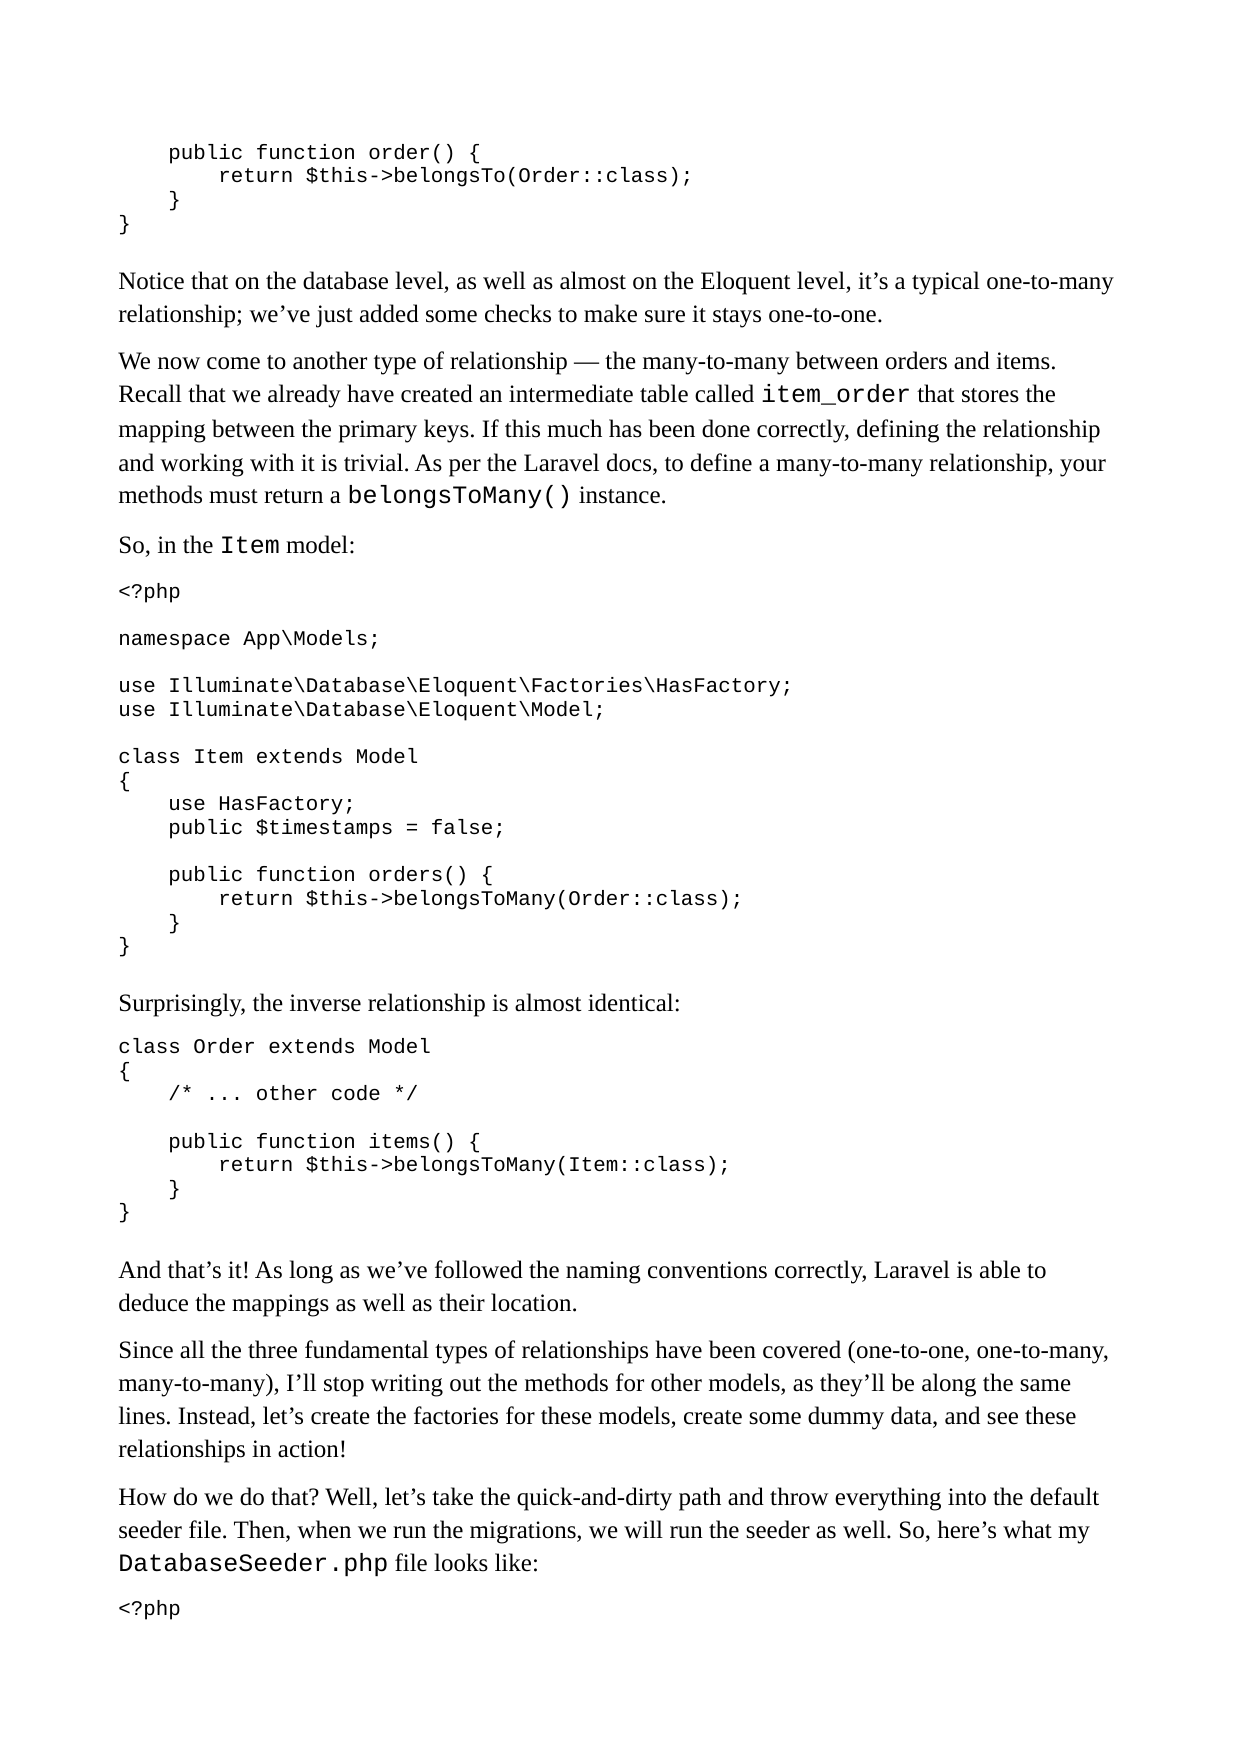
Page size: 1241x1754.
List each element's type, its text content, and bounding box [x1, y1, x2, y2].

text class Item extends Model [118, 746, 1122, 770]
text use HasFactory; [118, 793, 1122, 817]
text } [118, 213, 1122, 236]
text use Illuminate\Database\Eloquent\Factories\HasFactory; [118, 675, 1122, 699]
text { [118, 770, 1122, 793]
text { [118, 1060, 1122, 1083]
text <?php [118, 1598, 1122, 1622]
text public function order() { [118, 142, 1122, 165]
text return $this->belongsToMany(Order::class); [118, 888, 1122, 912]
text use Illuminate\Database\Eloquent\Model; [118, 699, 1122, 722]
text So, in the Item model: [118, 531, 1122, 561]
text And that’s it! As long as we’ve followed the naming conventions correctly, Laravel is able to deduce the mappings as well as their location. [118, 1255, 1122, 1316]
text /* ... other code */ [118, 1083, 1122, 1107]
text return $this->belongsTo(Order::class); [118, 165, 1122, 189]
text public function items() { [118, 1131, 1122, 1154]
text } [118, 189, 1122, 213]
text } [118, 912, 1122, 935]
text We now come to another type of relationship — the many-to-many between orders and items. Recall that we already have created an intermediate table called item_order that stores the mapping between the primary keys. If this much has been done correctly, defining the relationship and working with it is trivial. As per the Laravel docs, to define a many-to-many relationship, your methods must return a belongsToMany() instance. [118, 346, 1122, 511]
text class Order extends Model [118, 1036, 1122, 1060]
text Surprisingly, the inverse relationship is almost identical: [118, 988, 1122, 1017]
text <?php [118, 581, 1122, 604]
text Notice that on the database level, as well as almost on the Eloquent level, it’s a typical one-to-many relationship; we’ve just added some checks to make sure it stays one-to-one. [118, 266, 1122, 328]
text return $this->belongsToMany(Item::class); [118, 1154, 1122, 1178]
text Since all the three fundamental types of relationships have been covered (one-to-one, one-to-many, many-to-many), I’ll stop writing out the methods for other models, as they’ll be along the same lines. Instead, let’s create the factories for these models, create some dummy data, and see these relationships in action! [118, 1335, 1122, 1463]
text public function orders() { [118, 864, 1122, 888]
text } [118, 1202, 1122, 1225]
text How do we do that? Well, let’s take the quick-and-dirty path and throw everything into the default seeder file. Then, when we run the migrations, we will run the seeder as well. So, here’s what my DatabaseSeeder.php file looks like: [118, 1482, 1122, 1579]
text public $timestamps = false; [118, 817, 1122, 841]
text } [118, 1178, 1122, 1202]
text namespace App\Models; [118, 628, 1122, 652]
text } [118, 935, 1122, 959]
